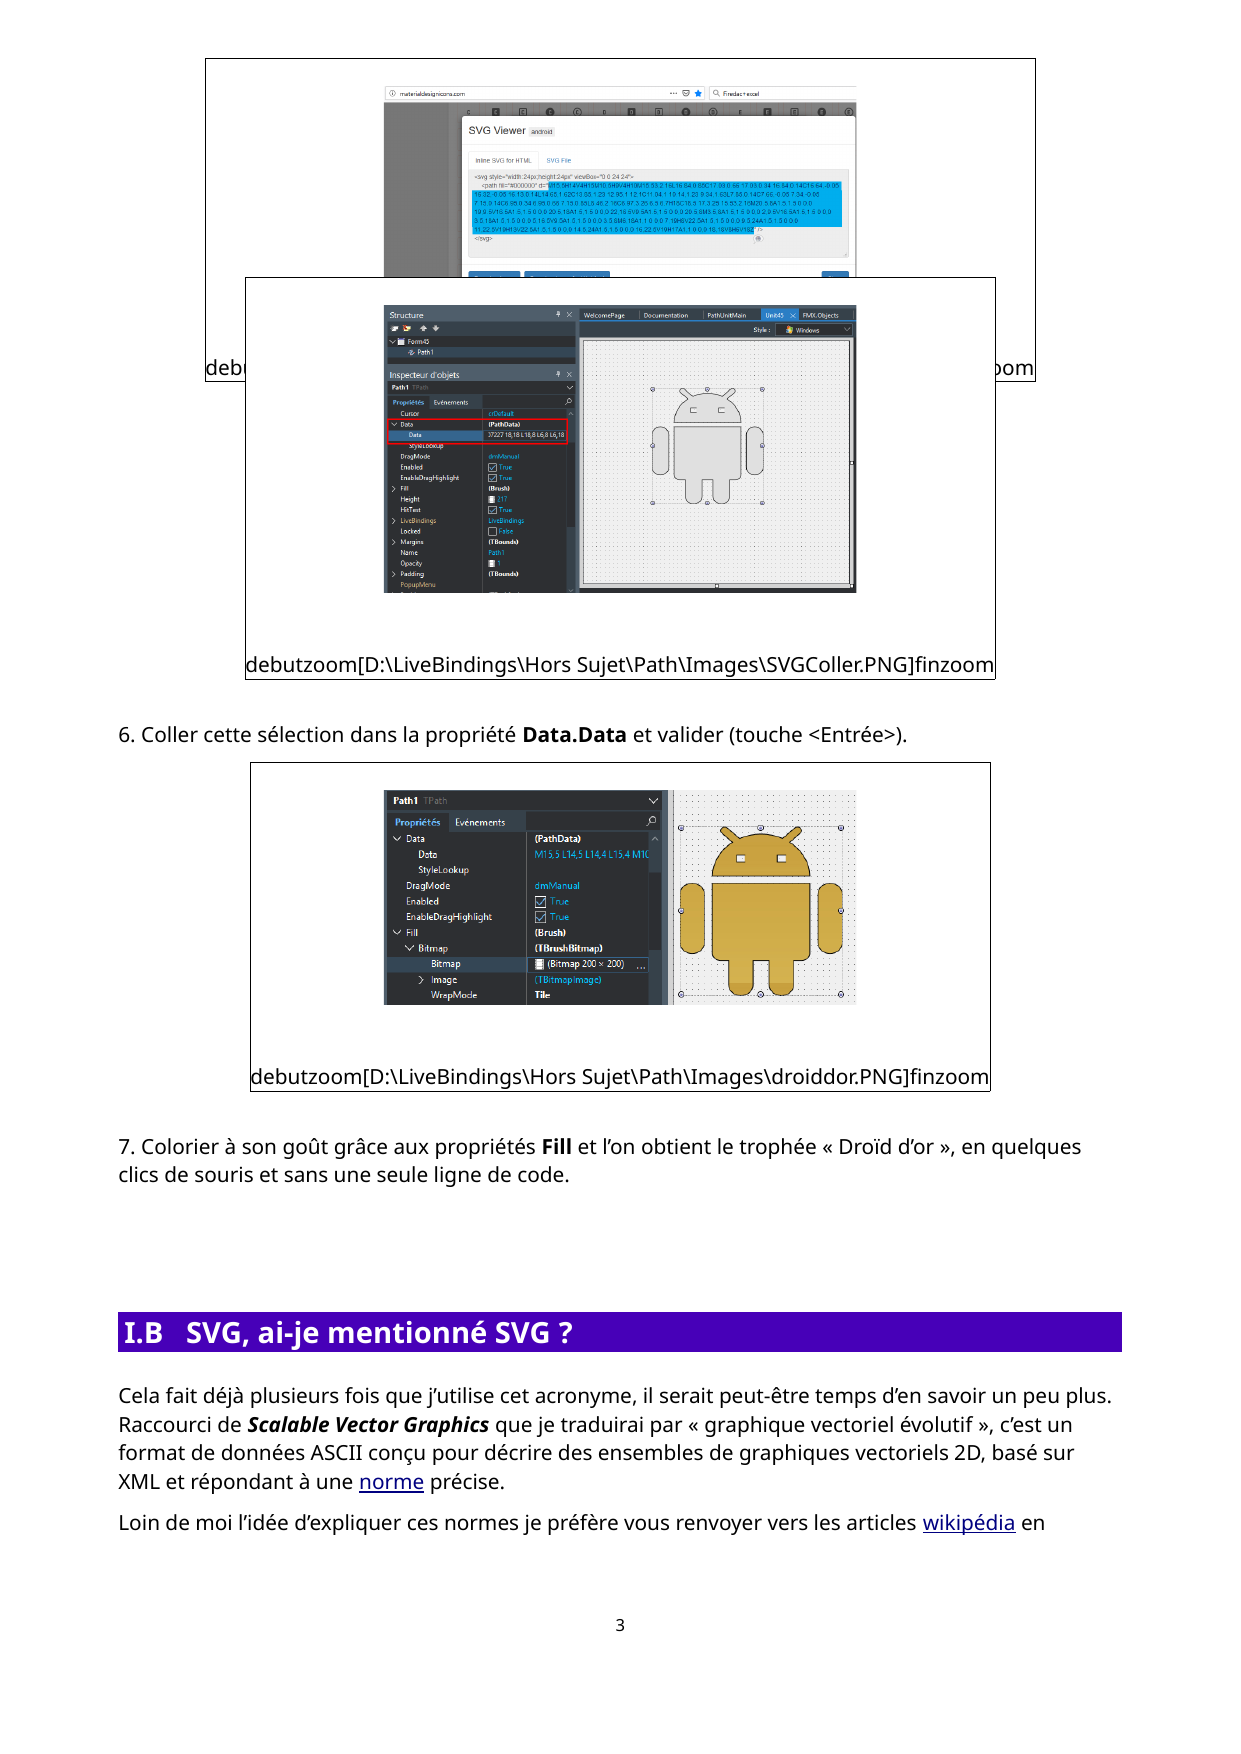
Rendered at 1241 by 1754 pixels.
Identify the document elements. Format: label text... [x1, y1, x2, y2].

text debutzoom[D:\LiveBindings\Hors Sujet\Path\Images\droiddor.PNG]finzoom [251, 1062, 990, 1091]
text debutzoom[D:\LiveBindings\Hors Sujet\Path\Images\SVGColler.PNG]finzoom [246, 650, 995, 679]
picture [383, 305, 857, 593]
text 7. Colorier à son goût grâce aux propriétés Fill et l’on obtient le trophée « Droïd d’or », en quelques clics de souris et sans une seule ligne de code. [118, 1132, 1122, 1189]
text Loin de moi l’idée d’expliquer ces normes je préfère vous renvoyer vers les articles wikipédia en [118, 1508, 1122, 1536]
subtitle SVG, ai-je mentionné SVG ? [118, 1312, 1122, 1352]
picture [383, 790, 857, 1005]
picture [383, 86, 857, 277]
text Cela fait déjà plusieurs fois que j’utilise cet acronyme, il serait peut-être temps d’en savoir un peu plus. Raccourci de Scalable Vector Graphics que je traduirai par « graphique vectoriel évolutif », c’est un format de données ASCII conçu pour décrire des ensembles de graphiques vectoriels 2D, basé sur XML et répondant à une norme précise. [118, 1382, 1122, 1495]
text 6. Coller cette sélection dans la propriété Data.Data et valider (touche <Entrée>). [118, 720, 1122, 748]
